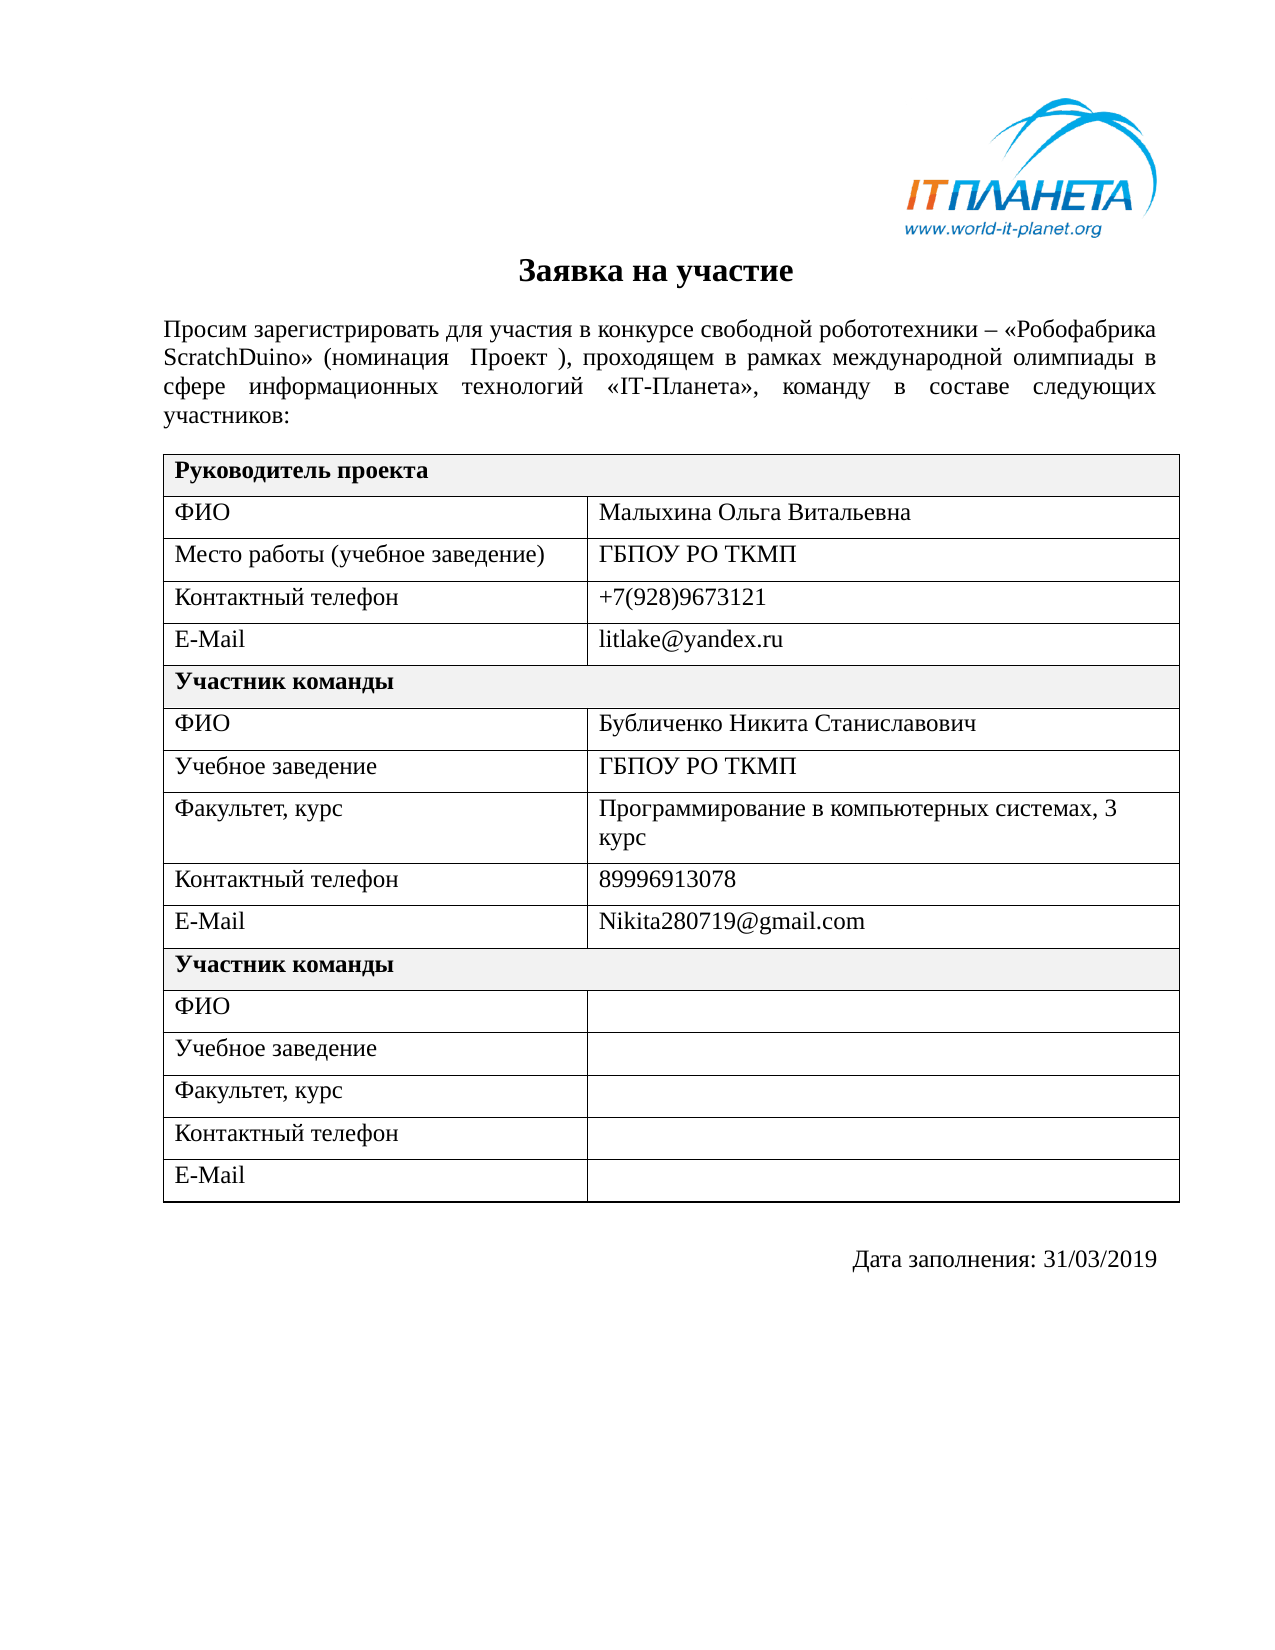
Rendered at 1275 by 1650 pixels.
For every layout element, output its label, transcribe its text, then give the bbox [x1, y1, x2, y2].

table_cell Контактный телефон [164, 1118, 587, 1159]
text Просим зарегистрировать для участия в конкурсе свободной робототехники – «Робофабрика ScratchDuino» (номинация Проект ), проходящем в рамках международной олимпиады в сфере информационных технологий «IT-Планета», команду в составе следующих участников: [163, 314, 1157, 429]
table_cell Участник команды [164, 666, 1179, 707]
table_cell E-Mail [164, 624, 587, 665]
table_cell +7(928)9673121 [588, 582, 1179, 623]
table_cell Факультет, курс [164, 1076, 587, 1117]
table_cell ГБПОУ РО ТКМП [588, 539, 1179, 581]
table_cell ФИО [164, 709, 587, 750]
table_cell [588, 1076, 1179, 1117]
table_cell Бубличенко Никита Станиславович [588, 709, 1179, 750]
table_cell [588, 1033, 1179, 1074]
table_cell ФИО [164, 497, 587, 538]
table_cell Учебное заведение [164, 751, 587, 792]
table_cell E-Mail [164, 1160, 587, 1201]
table_header Руководитель проекта [164, 455, 1179, 496]
table_cell ФИО [164, 991, 587, 1032]
table_cell Место работы (учебное заведение) [164, 539, 587, 581]
subtitle Заявка на участие [163, 250, 1157, 289]
table_cell Факультет, курс [164, 793, 587, 863]
table_cell Nikita280719@gmail.com [588, 906, 1179, 948]
table_cell ГБПОУ РО ТКМП [588, 751, 1179, 792]
table_cell E-Mail [164, 906, 587, 948]
table_cell [588, 1160, 1179, 1201]
table_cell Малыхина Ольга Витальевна [588, 497, 1179, 538]
table_cell Контактный телефон [164, 582, 587, 623]
text Дата заполнения: 31/03/2019 [118, 1244, 1157, 1272]
table_cell 89996913078 [588, 864, 1179, 905]
table_cell [588, 1118, 1179, 1159]
table_cell Участник команды [164, 949, 1179, 990]
table_cell Контактный телефон [164, 864, 587, 905]
table_cell [588, 991, 1179, 1032]
table_cell Учебное заведение [164, 1033, 587, 1074]
table_cell Программирование в компьютерных системах, 3 курс [588, 793, 1179, 863]
table_cell litlake@yandex.ru [588, 624, 1179, 665]
